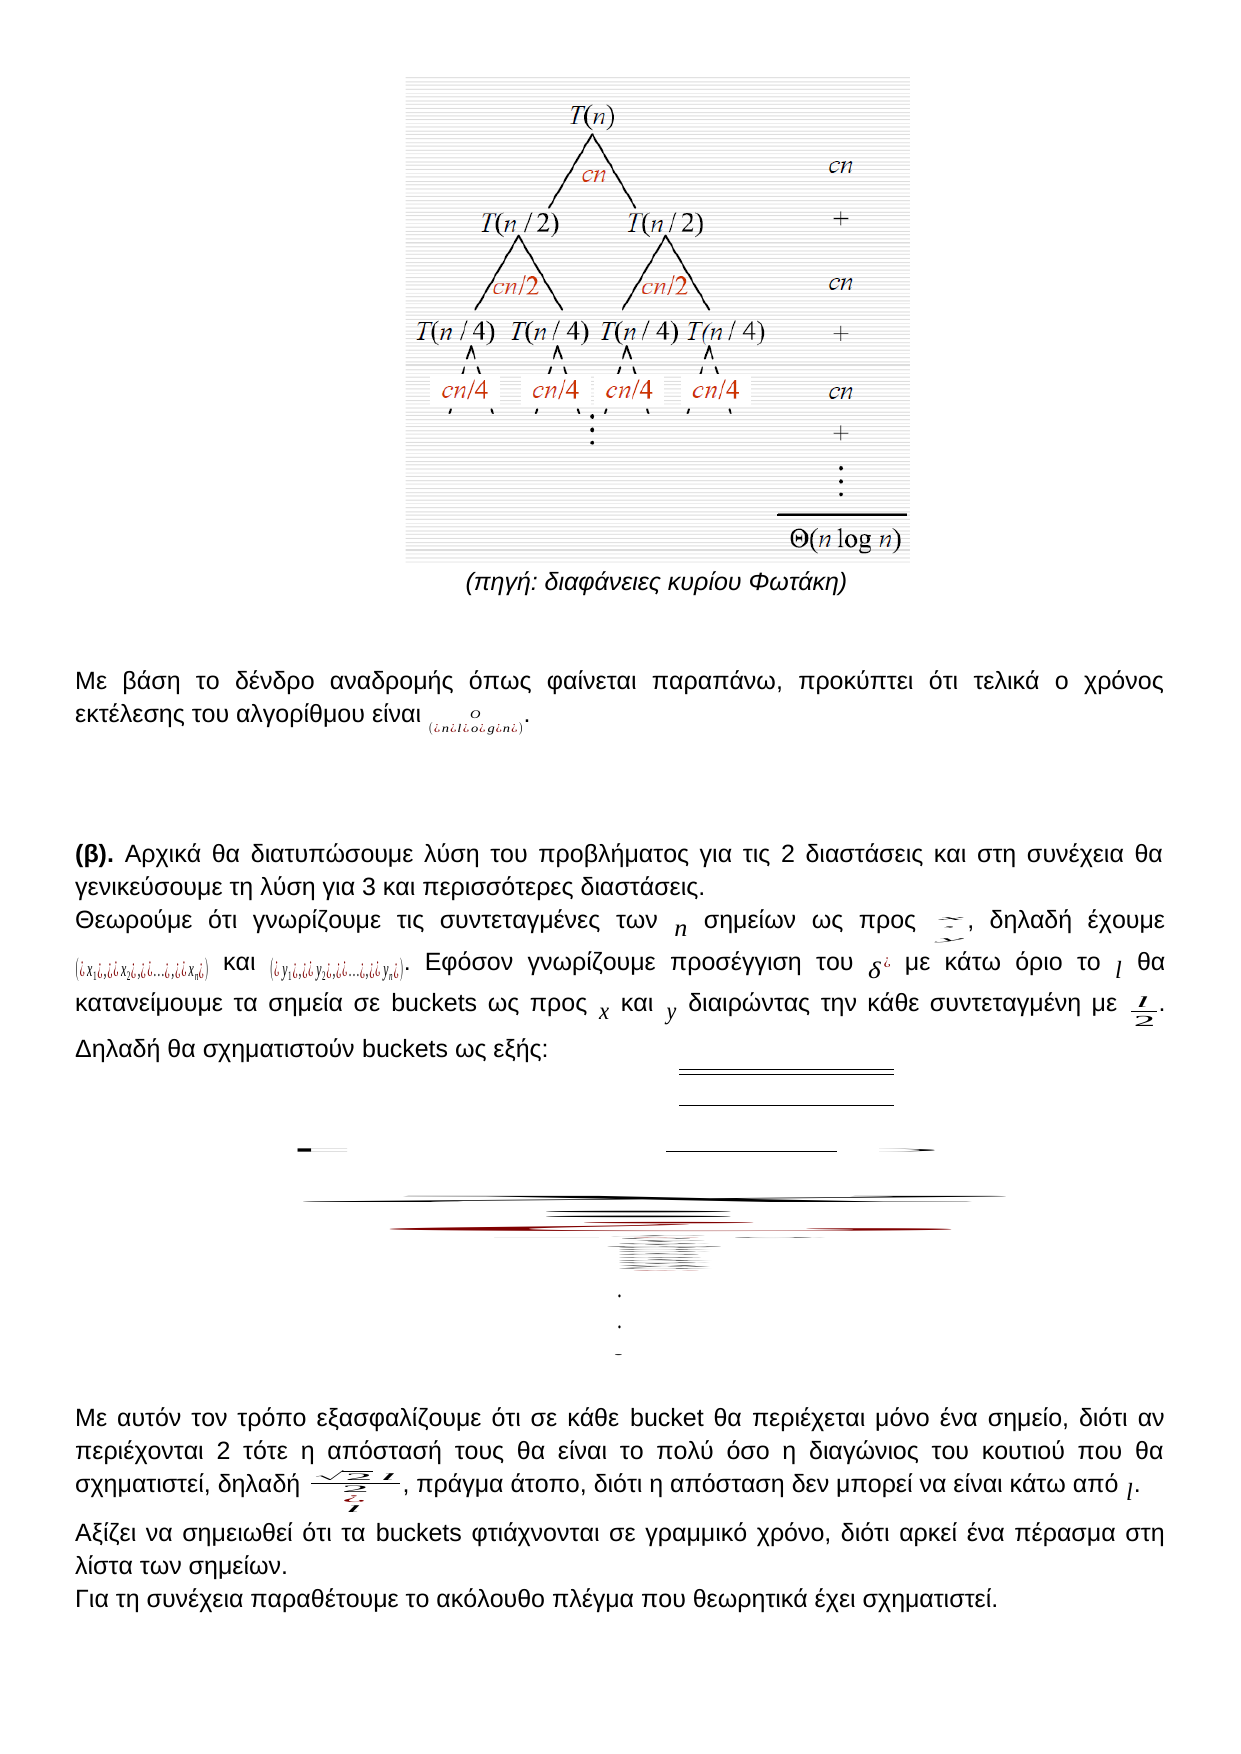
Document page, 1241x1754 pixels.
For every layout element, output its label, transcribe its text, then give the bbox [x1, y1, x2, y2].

text (β). Αρχικά θα διατυπώσουμε λύση του προβλήματος για τις 2 διαστάσεις και στη συνέχεια θα γενικεύσουμε τη λύση για 3 και περισσότερες διαστάσεις. [75, 839, 1165, 901]
text (πηγή: διαφάνειες κυρίου Φωτάκη) [75, 567, 1165, 596]
text Με βάση το δένδρο αναδρομής όπως φαίνεται παραπάνω, προκύπτει ότι τελικά ο χρόνος εκτέλεσης του αλγορίθμου είναι . [75, 666, 1165, 736]
text Για τη συνέχεια παραθέτουμε το ακόλουθο πλέγμα που θεωρητικά έχει σχηματιστεί. [75, 1584, 1165, 1613]
text Θεωρούμε ότι γνωρίζουμε τις συντεταγμένες των σημείων ως προς , δηλαδή έχουμε και . Εφόσον γνωρίζουμε προσέγγιση του με κάτω όριο το θα κατανείμουμε τα σημεία σε buckets ως προς και διαιρώντας την κάθε συντεταγμένη με . Δηλαδή θα σχηματιστούν buckets ως εξής: [75, 905, 1165, 1063]
text Με αυτόν τον τρόπο εξασφαλίζουμε ότι σε κάθε bucket θα περιέχεται μόνο ένα σημείο, διότι αν περιέχονται 2 τότε η απόστασή τους θα είναι το πολύ όσο η διαγώνιος του κουτιού που θα σχηματιστεί, δηλαδή , πράγμα άτοπο, διότι η απόσταση δεν μπορεί να είναι κάτω από . [75, 1403, 1165, 1514]
text Αξίζει να σημειωθεί ότι τα buckets φτιάχνονται σε γραμμικό χρόνο, διότι αρκεί ένα πέρασμα στη λίστα των σημείων. [75, 1518, 1165, 1580]
